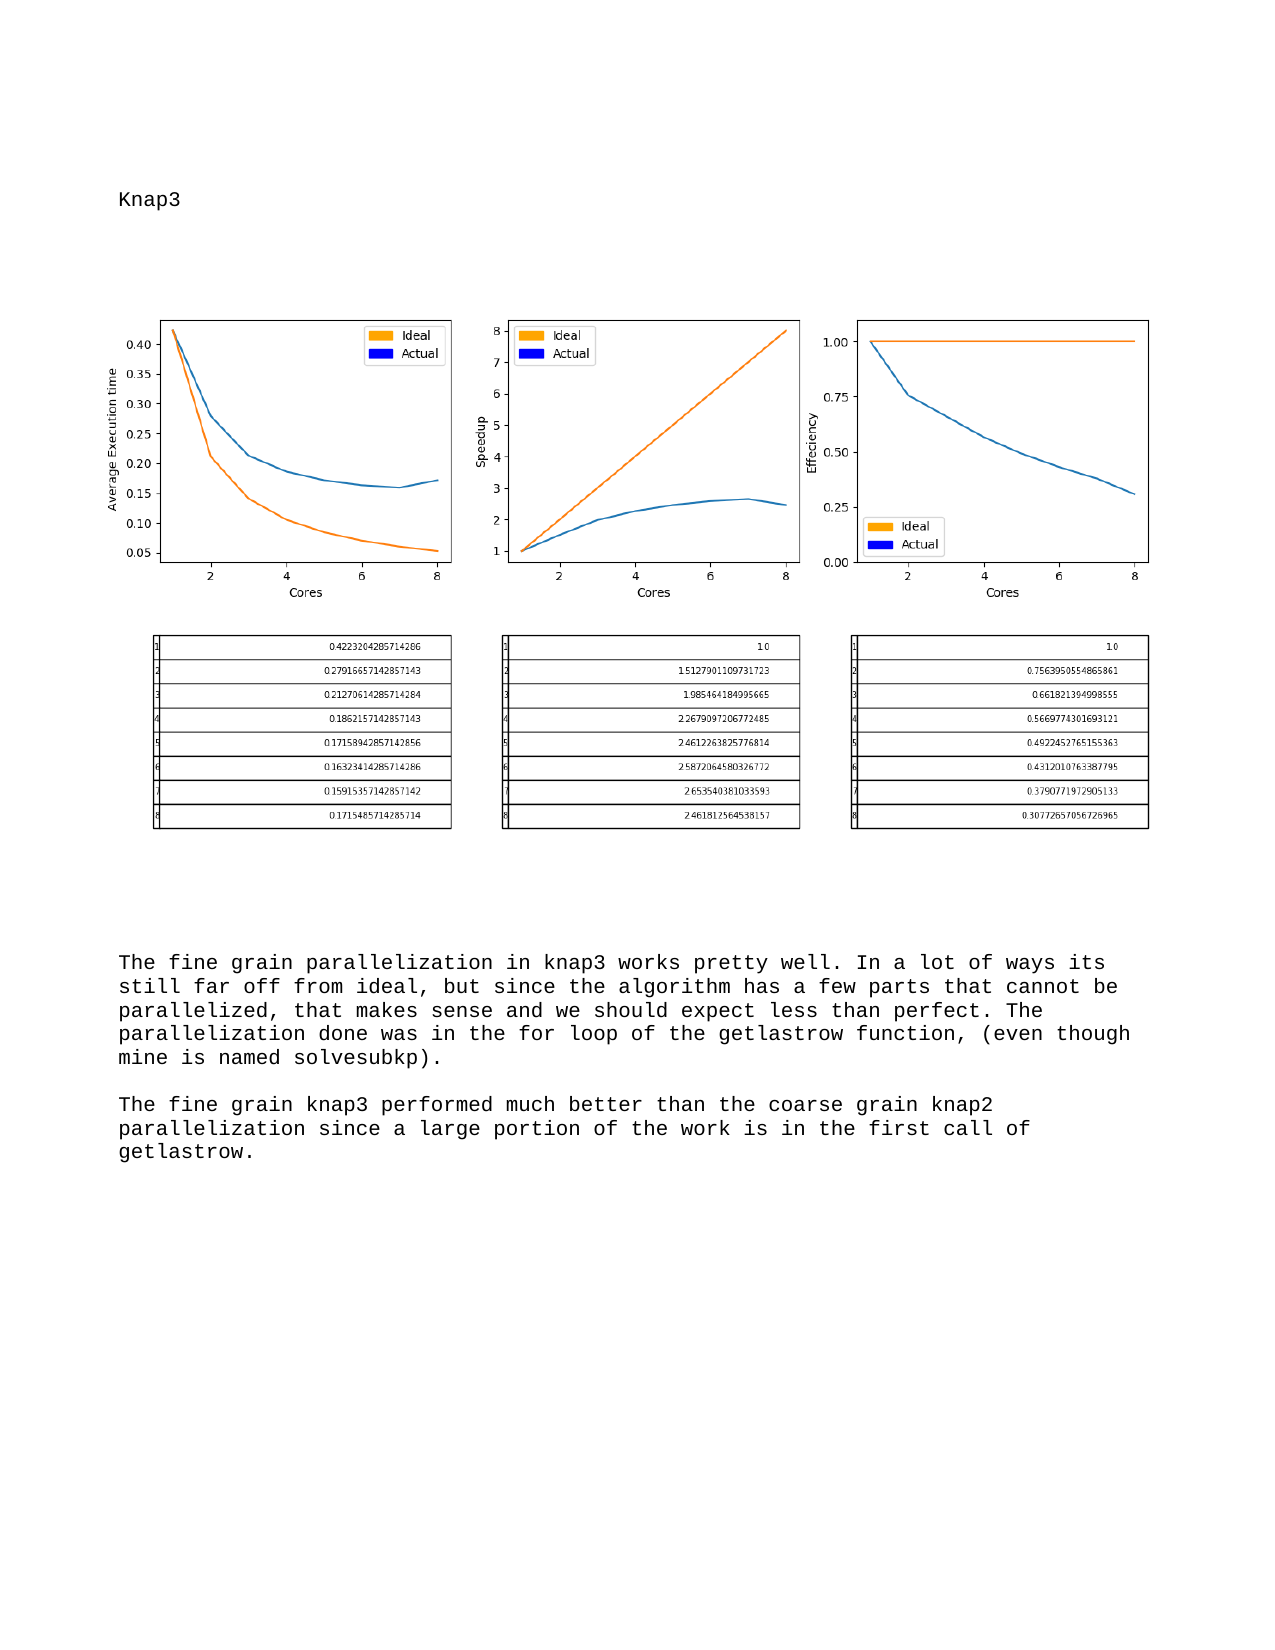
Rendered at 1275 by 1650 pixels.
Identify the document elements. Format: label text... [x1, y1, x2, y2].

text Knap3 [118, 189, 1157, 213]
text The fine grain parallelization in knap3 works pretty well. In a lot of ways its still far off from ideal, but since the algorithm has a few parts that cannot be parallelized, that makes sense and we should expect less than perfect. The parallelization done was in the for loop of the getlastrow function, (even though mine is named solvesubkp). [118, 952, 1157, 1071]
picture [0, 236, 1275, 929]
text The fine grain knap3 performed much better than the coarse grain knap2 parallelization since a large portion of the work is in the first call of getlastrow. [118, 1094, 1157, 1165]
